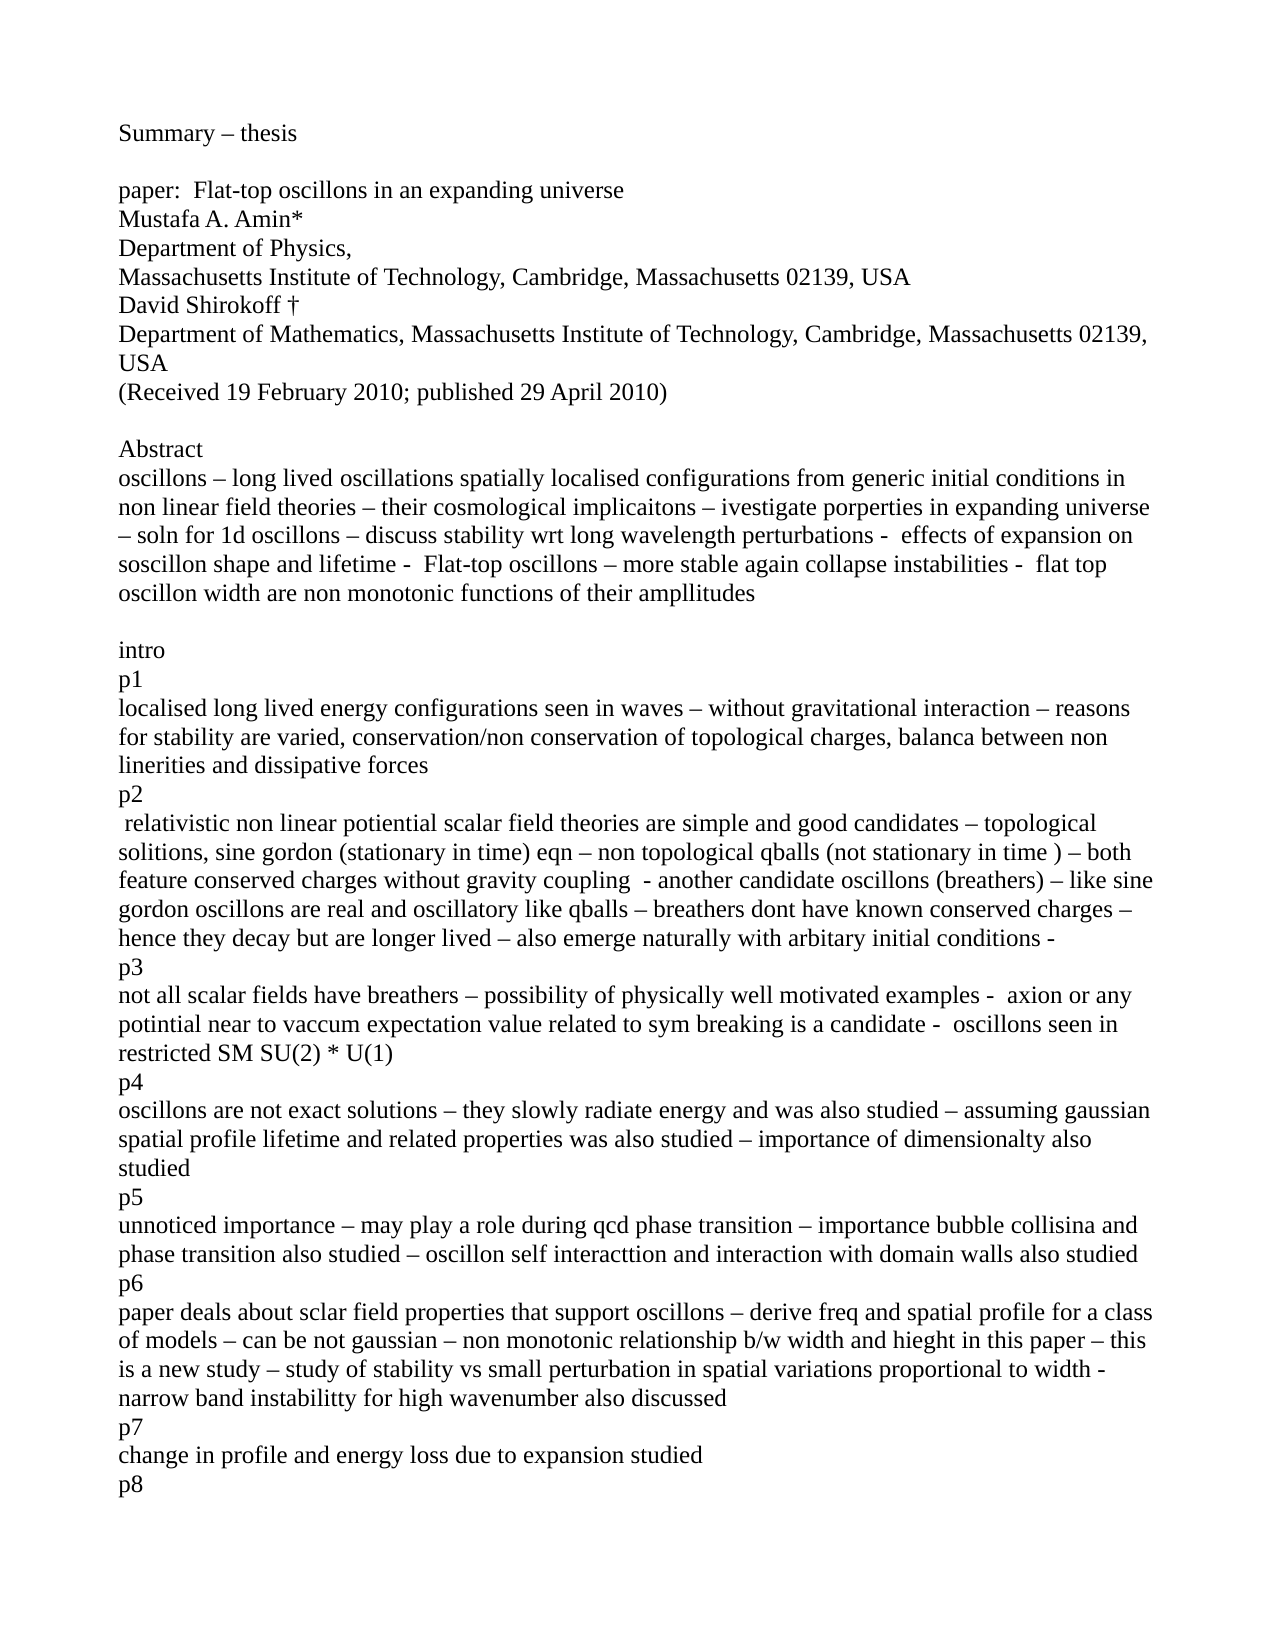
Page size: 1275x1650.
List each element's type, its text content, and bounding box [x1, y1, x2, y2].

text p8 [118, 1469, 1157, 1498]
text p3 [118, 952, 1157, 981]
text unnoticed importance – may play a role during qcd phase transition – importance bubble collisina and phase transition also studied – oscillon self interacttion and interaction with domain walls also studied [118, 1211, 1157, 1268]
text Abstract [118, 434, 1157, 463]
text p7 [118, 1412, 1157, 1441]
text Mustafa A. Amin* [118, 204, 1157, 233]
text oscillons are not exact solutions – they slowly radiate energy and was also studied – assuming gaussian spatial profile lifetime and related properties was also studied – importance of dimensionalty also studied [118, 1096, 1157, 1182]
text not all scalar fields have breathers – possibility of physically well motivated examples - axion or any potintial near to vaccum expectation value related to sym breaking is a candidate - oscillons seen in restricted SM SU(2) * U(1) [118, 981, 1157, 1067]
text p4 [118, 1067, 1157, 1096]
text relativistic non linear potiential scalar field theories are simple and good candidates – topological solitions, sine gordon (stationary in time) eqn – non topological qballs (not stationary in time ) – both feature conserved charges without gravity coupling - another candidate oscillons (breathers) – like sine gordon oscillons are real and oscillatory like qballs – breathers dont have known conserved charges – hence they decay but are longer lived – also emerge naturally with arbitary initial conditions - [118, 808, 1157, 952]
text localised long lived energy configurations seen in waves – without gravitational interaction – reasons for stability are varied, conservation/non conservation of topological charges, balanca between non linerities and dissipative forces [118, 693, 1157, 779]
text intro [118, 636, 1157, 664]
text (Received 19 February 2010; published 29 April 2010) [118, 377, 1157, 406]
text p6 [118, 1268, 1157, 1297]
text paper: Flat-top oscillons in an expanding universe [118, 176, 1157, 204]
text change in profile and energy loss due to expansion studied [118, 1441, 1157, 1469]
text p5 [118, 1182, 1157, 1211]
text Massachusetts Institute of Technology, Cambridge, Massachusetts 02139, USA [118, 262, 1157, 291]
text p2 [118, 779, 1157, 808]
text Summary – thesis [118, 118, 1157, 147]
text Department of Mathematics, Massachusetts Institute of Technology, Cambridge, Massachusetts 02139, USA [118, 319, 1157, 377]
text oscillons – long lived oscillations spatially localised configurations from generic initial conditions in non linear field theories – their cosmological implicaitons – ivestigate porperties in expanding universe – soln for 1d oscillons – discuss stability wrt long wavelength perturbations - effects of expansion on soscillon shape and lifetime - Flat-top oscillons – more stable again collapse instabilities - flat top oscillon width are non monotonic functions of their ampllitudes [118, 463, 1157, 607]
text paper deals about sclar field properties that support oscillons – derive freq and spatial profile for a class of models – can be not gaussian – non monotonic relationship b/w width and hieght in this paper – this is a new study – study of stability vs small perturbation in spatial variations proportional to width - narrow band instabilitty for high wavenumber also discussed [118, 1297, 1157, 1412]
text Department of Physics, [118, 233, 1157, 262]
text p1 [118, 664, 1157, 693]
text David Shirokoff † [118, 291, 1157, 319]
